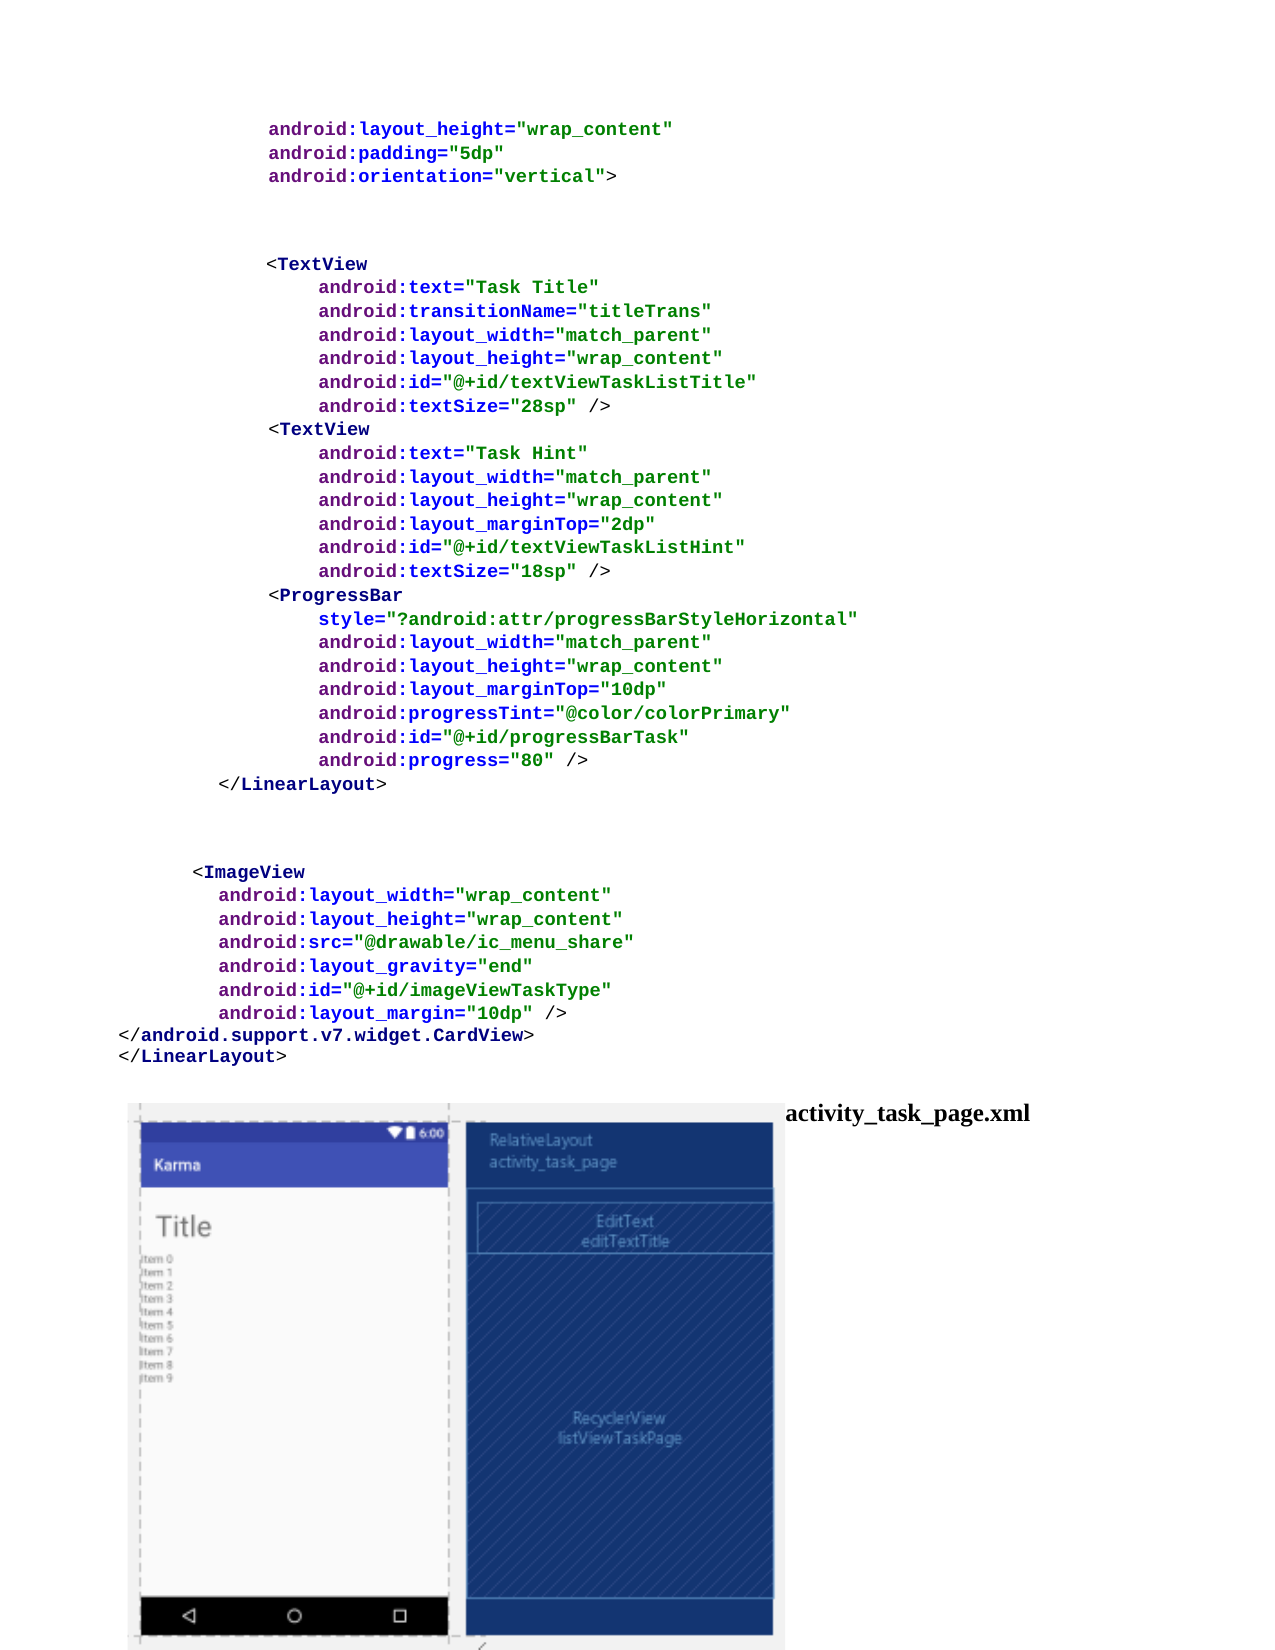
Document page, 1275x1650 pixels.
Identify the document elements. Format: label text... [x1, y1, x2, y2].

text android:layout_height="wrap_content" [118, 655, 1157, 678]
text style="?android:attr/progressBarStyleHorizontal" [118, 607, 1157, 631]
text <ImageView [118, 863, 1157, 884]
text android:textSize="28sp" /> [118, 395, 1157, 418]
text android:layout_width="match_parent" [118, 324, 1157, 347]
text android:layout_width="match_parent" [118, 631, 1157, 655]
text android:transitionName="titleTrans" [118, 300, 1157, 324]
text </android.support.v7.widget.CardView> [118, 1026, 1157, 1047]
text android:layout_marginTop="2dp" [118, 513, 1157, 537]
text android:progressTint="@color/colorPrimary" [118, 702, 1157, 726]
text android:layout_height="wrap_content" [118, 347, 1157, 371]
text android:layout_marginTop="10dp" [118, 678, 1157, 702]
text <ProgressBar [118, 584, 1157, 607]
text android:id="@+id/progressBarTask" [118, 726, 1157, 749]
text android:id="@+id/textViewTaskListHint" [118, 537, 1157, 560]
text android:text="Task Title" [118, 276, 1157, 300]
text android:layout_height="wrap_content" [118, 118, 1157, 142]
text </LinearLayout> [118, 1047, 1157, 1068]
text android:layout_height="wrap_content" [118, 489, 1157, 513]
text android:layout_width="wrap_content" [118, 884, 1157, 908]
text <TextView [118, 418, 1157, 442]
text activity_task_page.xml [118, 1098, 1157, 1127]
text android:layout_margin="10dp" /> [118, 1002, 1157, 1026]
text <TextView [118, 255, 1157, 276]
text android:orientation="vertical"> [118, 165, 1157, 189]
text android:textSize="18sp" /> [118, 560, 1157, 584]
text android:id="@+id/textViewTaskListTitle" [118, 371, 1157, 395]
text android:layout_gravity="end" [118, 955, 1157, 979]
text android:padding="5dp" [118, 142, 1157, 165]
text android:id="@+id/imageViewTaskType" [118, 979, 1157, 1002]
picture [127, 1103, 786, 1650]
text android:layout_height="wrap_content" [118, 908, 1157, 931]
text android:text="Task Hint" [118, 442, 1157, 466]
text </LinearLayout> [118, 773, 1157, 797]
text android:src="@drawable/ic_menu_share" [118, 931, 1157, 955]
text android:layout_width="match_parent" [118, 466, 1157, 489]
text android:progress="80" /> [118, 749, 1157, 773]
